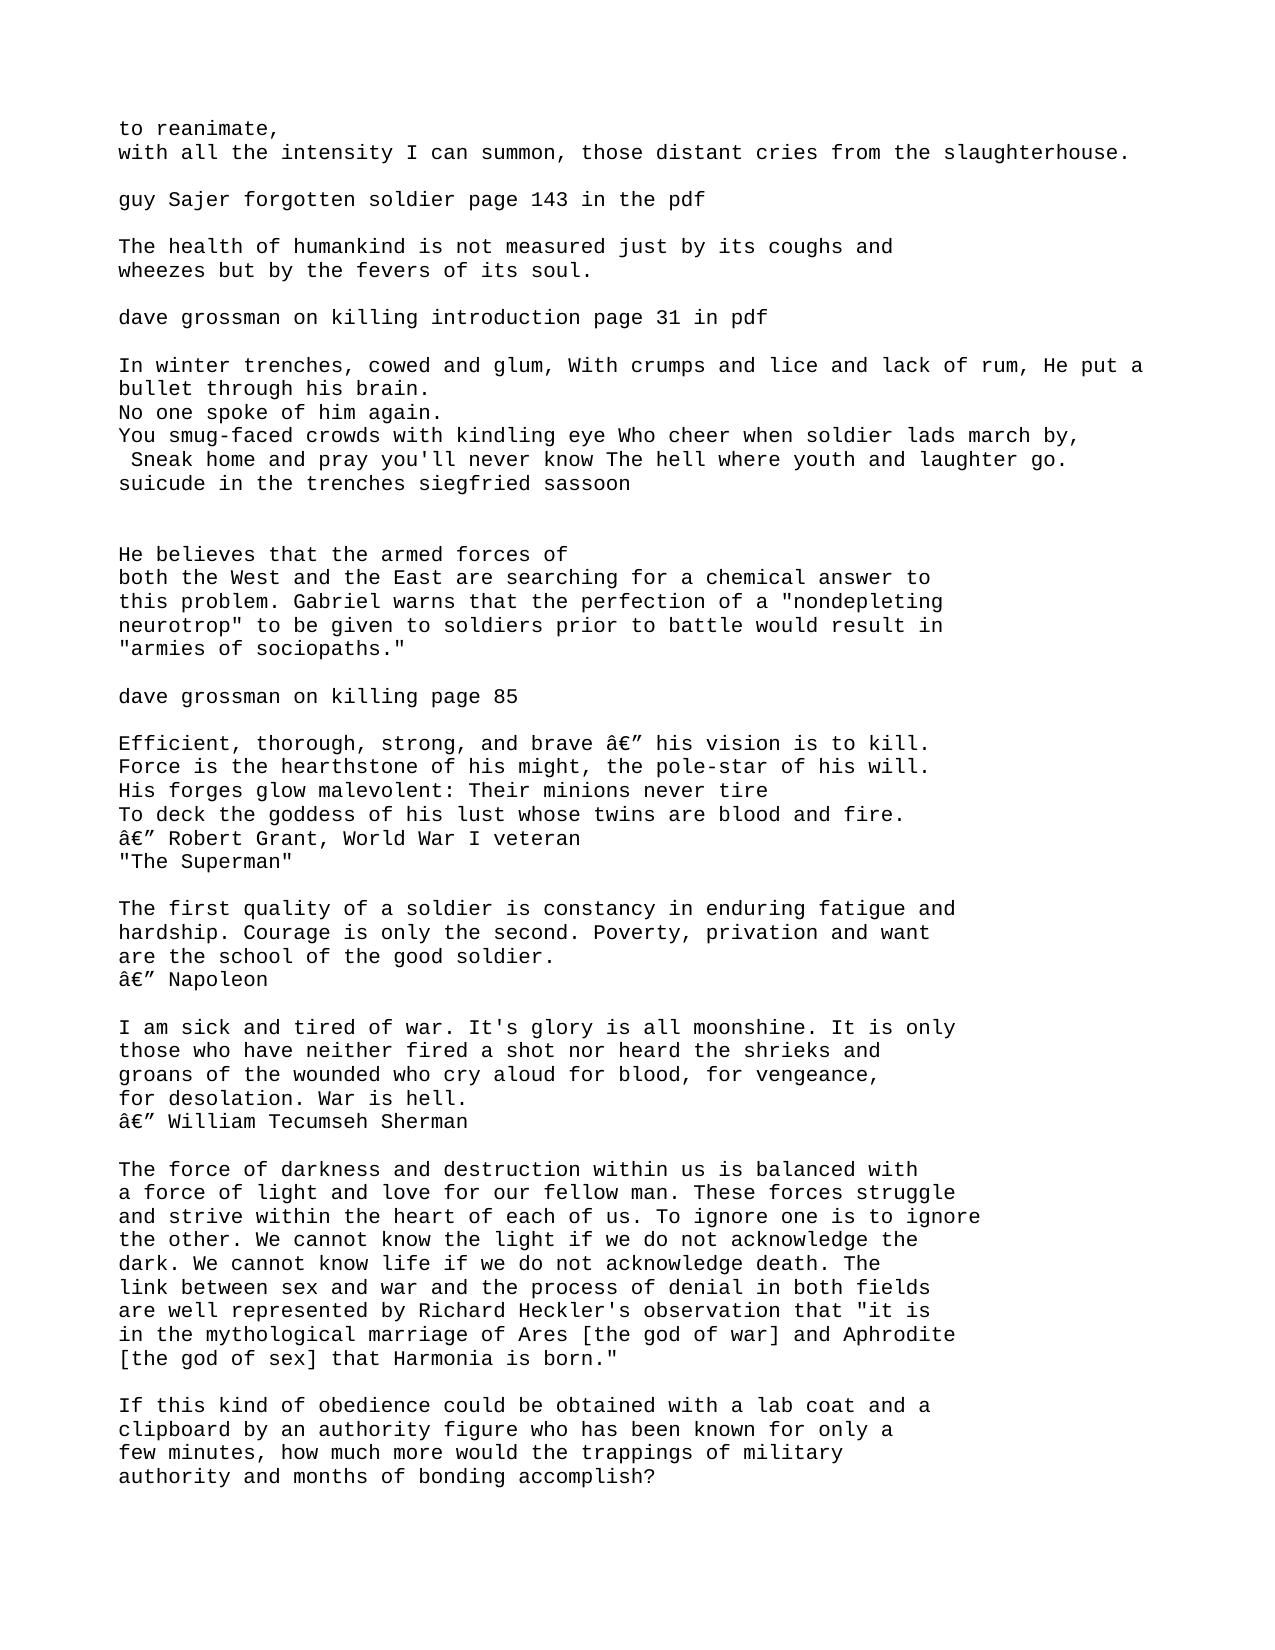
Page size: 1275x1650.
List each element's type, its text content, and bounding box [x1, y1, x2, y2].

text neurotrop" to be given to soldiers prior to battle would result in [118, 615, 1157, 638]
text suicude in the trenches siegfried sassoon [118, 473, 1157, 496]
text for desolation. War is hell. [118, 1088, 1157, 1111]
text clipboard by an authority figure who has been known for only a [118, 1419, 1157, 1442]
text He believes that the armed forces of [118, 544, 1157, 567]
text the other. We cannot know the light if we do not acknowledge the [118, 1229, 1157, 1253]
text those who have neither fired a shot nor heard the shrieks and [118, 1040, 1157, 1064]
text dave grossman on killing introduction page 31 in pdf [118, 307, 1157, 331]
text few minutes, how much more would the trappings of military [118, 1442, 1157, 1466]
text dave grossman on killing page 85 [118, 686, 1157, 709]
text a force of light and love for our fellow man. These forces struggle [118, 1182, 1157, 1206]
text to reanimate, [118, 118, 1157, 142]
text â€” William Tecumseh Sherman [118, 1111, 1157, 1135]
text dark. We cannot know life if we do not acknowledge death. The [118, 1253, 1157, 1277]
text are well represented by Richard Heckler's observation that "it is [118, 1300, 1157, 1324]
text â€” Napoleon [118, 969, 1157, 993]
text authority and months of bonding accomplish? [118, 1466, 1157, 1489]
text You smug-faced crowds with kindling eye Who cheer when soldier lads march by, [118, 426, 1157, 449]
text and strive within the heart of each of us. To ignore one is to ignore [118, 1206, 1157, 1229]
text with all the intensity I can summon, those distant cries from the slaughterhouse. [118, 142, 1157, 165]
text hardship. Courage is only the second. Poverty, privation and want [118, 922, 1157, 946]
text link between sex and war and the process of denial in both fields [118, 1277, 1157, 1300]
text are the school of the good soldier. [118, 946, 1157, 969]
text Force is the hearthstone of his might, the pole-star of his will. [118, 757, 1157, 780]
text In winter trenches, cowed and glum, With crumps and lice and lack of rum, He put a bullet through his brain. [118, 354, 1157, 402]
text "The Superman" [118, 851, 1157, 875]
text Sneak home and pray you'll never know The hell where youth and laughter go. [118, 449, 1157, 473]
text I am sick and tired of war. It's glory is all moonshine. It is only [118, 1017, 1157, 1040]
text â€” Robert Grant, World War I veteran [118, 827, 1157, 851]
text The force of darkness and destruction within us is balanced with [118, 1158, 1157, 1182]
text [the god of sex] that Harmonia is born." [118, 1348, 1157, 1371]
text If this kind of obedience could be obtained with a lab coat and a [118, 1395, 1157, 1419]
text Efficient, thorough, strong, and brave â€” his vision is to kill. [118, 733, 1157, 757]
text No one spoke of him again. [118, 402, 1157, 426]
text this problem. Gabriel warns that the perfection of a "nondepleting [118, 591, 1157, 615]
text wheezes but by the fevers of its soul. [118, 260, 1157, 284]
text groans of the wounded who cry aloud for blood, for vengeance, [118, 1064, 1157, 1088]
text guy Sajer forgotten soldier page 143 in the pdf [118, 189, 1157, 213]
text To deck the goddess of his lust whose twins are blood and fire. [118, 804, 1157, 827]
text "armies of sociopaths." [118, 638, 1157, 662]
text His forges glow malevolent: Their minions never tire [118, 780, 1157, 804]
text The health of humankind is not measured just by its coughs and [118, 236, 1157, 260]
text in the mythological marriage of Ares [the god of war] and Aphrodite [118, 1324, 1157, 1348]
text both the West and the East are searching for a chemical answer to [118, 567, 1157, 591]
text The first quality of a soldier is constancy in enduring fatigue and [118, 898, 1157, 922]
